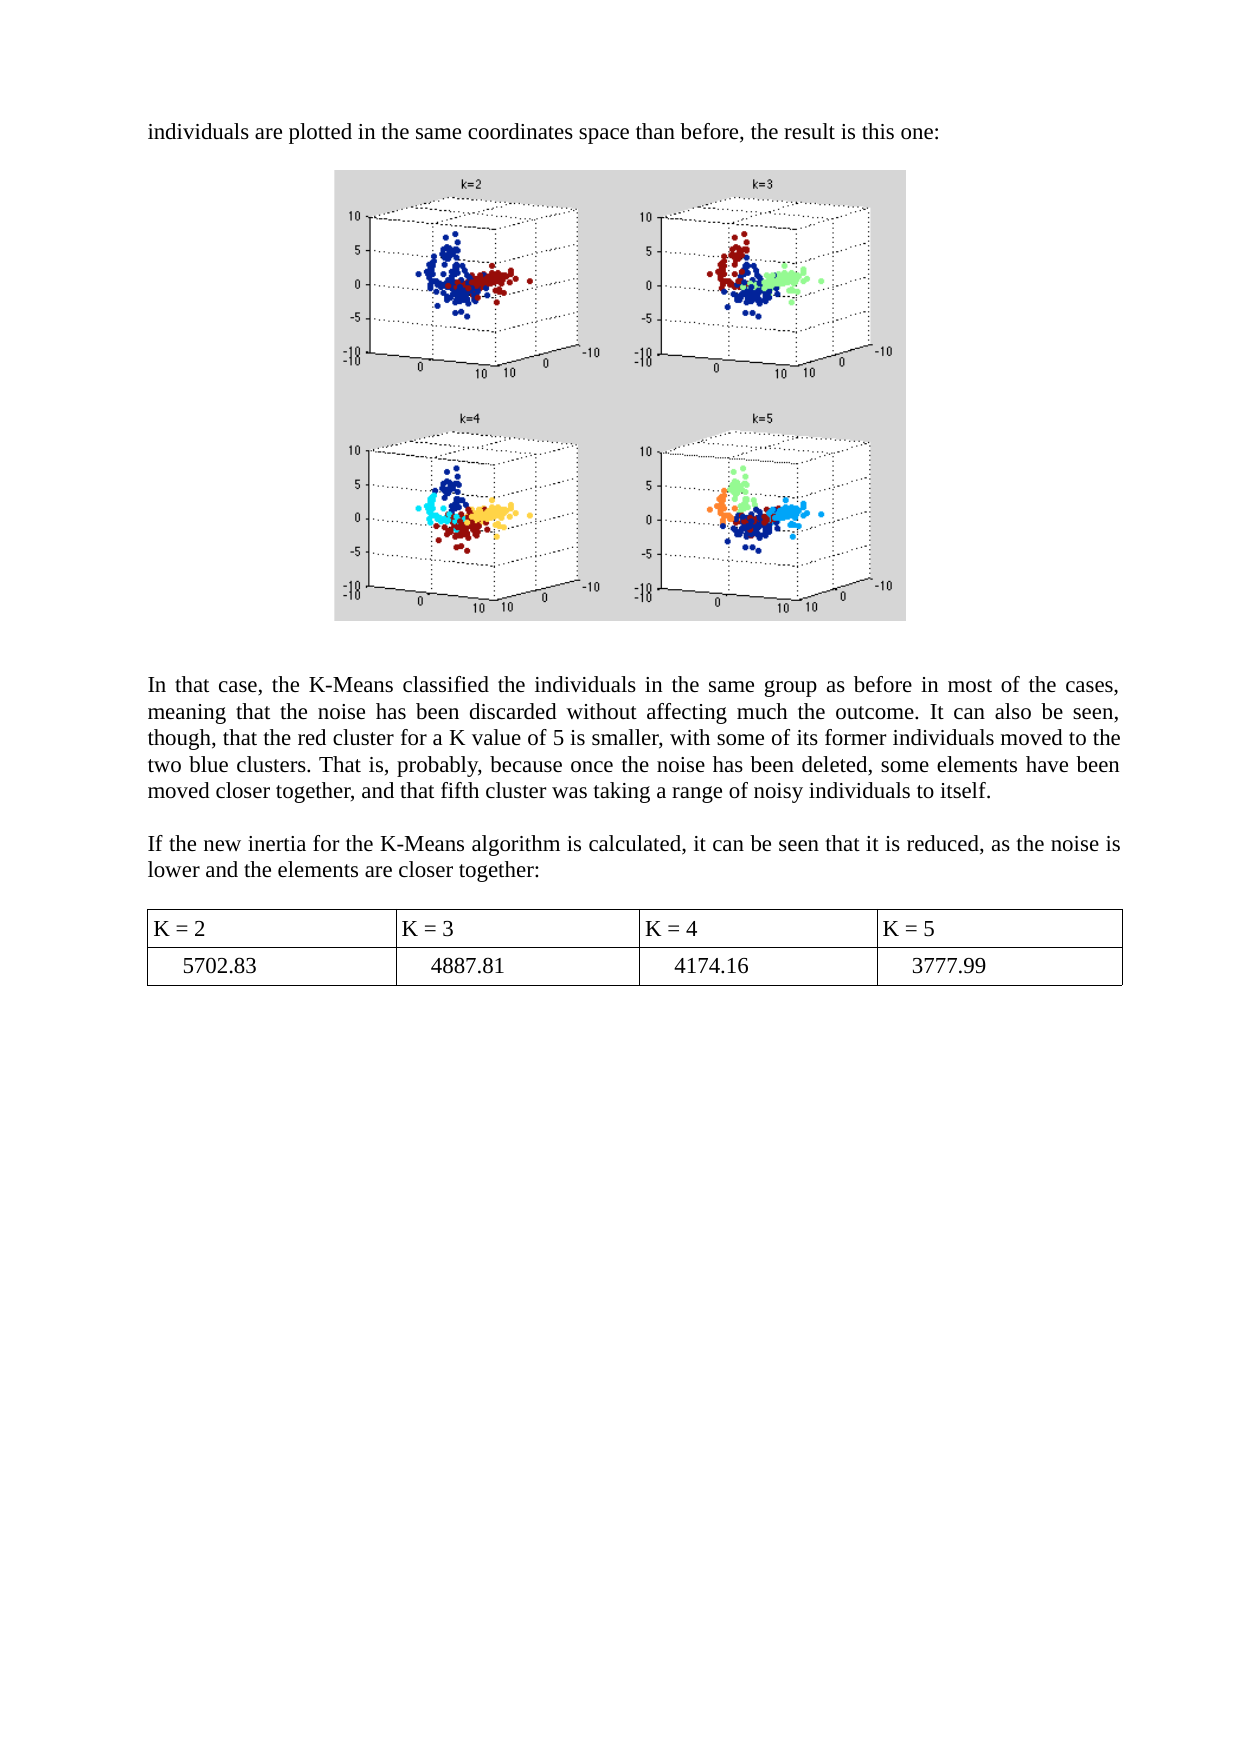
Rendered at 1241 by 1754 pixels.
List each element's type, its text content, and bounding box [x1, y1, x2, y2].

text individuals are plotted in the same coordinates space than before, the result is this one: [147, 118, 1122, 144]
table_header K = 3 [397, 910, 639, 947]
text If the new inertia for the K-Means algorithm is calculated, it can be seen that it is reduced, as the noise is lower and the elements are closer together: [147, 830, 1122, 882]
table_header K = 5 [878, 910, 1122, 947]
table_cell 5702.83 [148, 948, 396, 984]
picture [334, 170, 906, 621]
table_header K = 4 [640, 910, 877, 947]
table_header K = 2 [148, 910, 396, 947]
table_cell 4174.16 [640, 948, 877, 984]
text In that case, the K-Means classified the individuals in the same group as before in most of the cases, meaning that the noise has been discarded without affecting much the outcome. It can also be seen, though, that the red cluster for a K value of 5 is smaller, with some of its former individuals moved to the two blue clusters. That is, probably, because once the noise has been deleted, some elements have been moved closer together, and that fifth cluster was taking a range of noisy individuals to itself. [147, 672, 1122, 803]
table_cell 3777.99 [878, 948, 1122, 984]
table_cell 4887.81 [397, 948, 639, 984]
